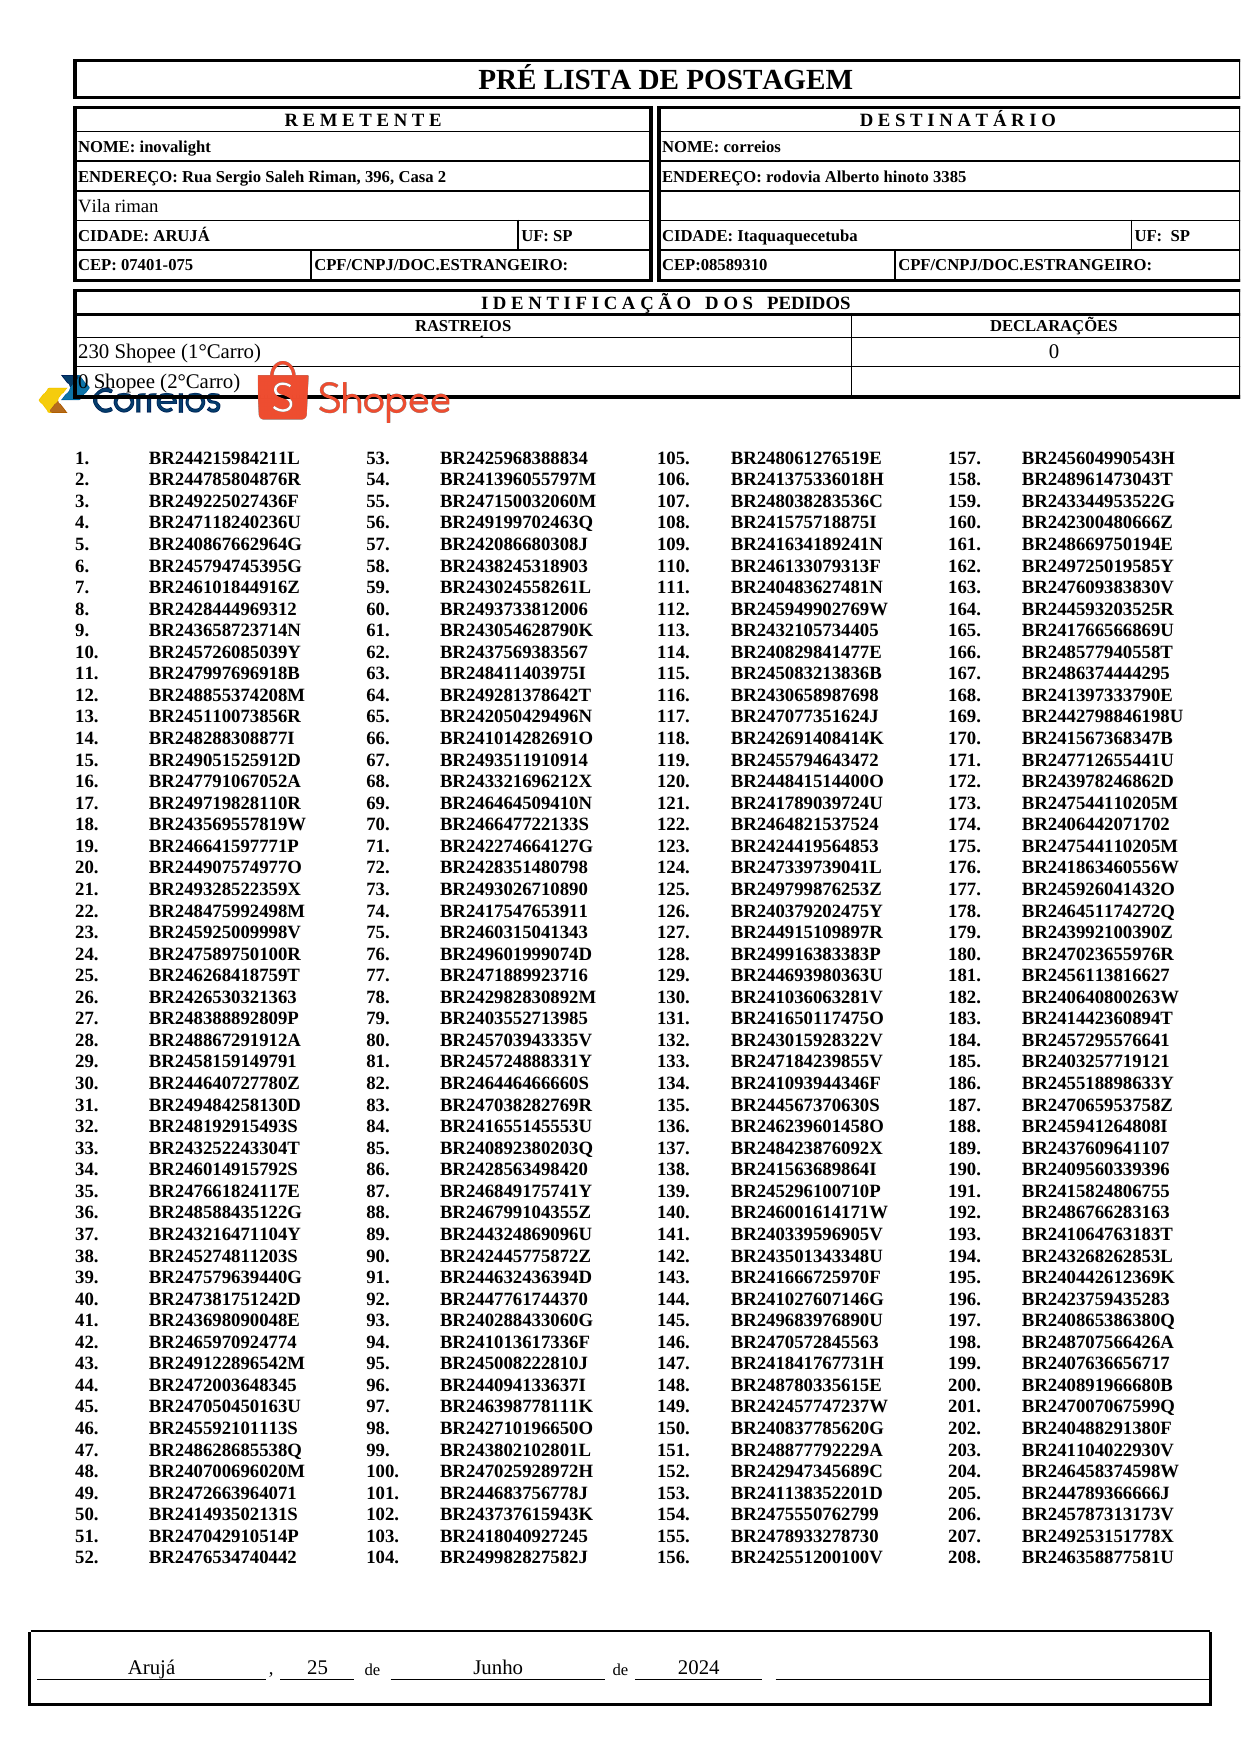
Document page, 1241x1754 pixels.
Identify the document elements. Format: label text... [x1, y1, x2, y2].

list BR242947345689C [657, 1460, 911, 1482]
list BR245794745395G [75, 554, 329, 576]
list BR2415824806755 [948, 1180, 1240, 1201]
list BR2425968388834 [366, 447, 620, 468]
list BR248628685538Q [75, 1438, 329, 1460]
list BR243698090048E [75, 1309, 329, 1331]
list BR248877792229A [657, 1438, 911, 1460]
list BR249719828110R [75, 792, 329, 813]
list BR2476534740442 [75, 1546, 329, 1568]
list BR244683756778J [366, 1482, 620, 1503]
list BR243252243304T [75, 1137, 329, 1158]
list BR2428563498420 [366, 1158, 620, 1180]
list BR243802102801L [366, 1438, 620, 1460]
list BR246464509410N [366, 792, 620, 813]
list BR247007067599Q [948, 1395, 1240, 1417]
list BR248961473043T [948, 468, 1240, 490]
list BR240829841477E [657, 641, 911, 662]
list BR242982830892M [366, 986, 620, 1007]
list BR241014282691O [366, 727, 620, 748]
list BR248577940558T [948, 641, 1240, 662]
list BR246799104355Z [366, 1201, 620, 1223]
list BR244567370630S [657, 1093, 911, 1115]
list BR243344953522G [948, 490, 1240, 511]
list BR244324869096U [366, 1223, 620, 1244]
list BR2493511910914 [366, 748, 620, 770]
list BR241375336018H [657, 468, 911, 490]
list BR241397333790E [948, 684, 1240, 705]
list BR240488291380F [948, 1417, 1240, 1438]
list BR242274664127G [366, 835, 620, 856]
list BR245592101113S [75, 1417, 329, 1438]
list BR2457295576641 [948, 1029, 1240, 1050]
list BR247184239855V [657, 1050, 911, 1072]
list BR241396055797M [366, 468, 620, 490]
list BR246849175741Y [366, 1180, 620, 1201]
list BR243658723714N [75, 619, 329, 641]
list BR240892380203Q [366, 1137, 620, 1158]
list BR249051525912D [75, 748, 329, 770]
list BR245925009998V [75, 921, 329, 943]
list BR2486766283163 [948, 1201, 1240, 1223]
list BR248192915493S [75, 1115, 329, 1137]
list BR242300480666Z [948, 511, 1240, 533]
list BR246647722133S [366, 813, 620, 835]
list BR2456113816627 [948, 964, 1240, 986]
list BR249484258130D [75, 1093, 329, 1115]
list BR247997696918B [75, 662, 329, 684]
list BR249683976890U [657, 1309, 911, 1331]
list BR248038283536C [657, 490, 911, 511]
list BR247023655976R [948, 943, 1240, 964]
list BR248411403975I [366, 662, 620, 684]
list BR2403257719121 [948, 1050, 1240, 1072]
list BR2472663964071 [75, 1482, 329, 1503]
list BR241666725970F [657, 1266, 911, 1288]
list BR2432105734405 [657, 619, 911, 641]
list BR241650117475O [657, 1007, 911, 1029]
list BR243569557819W [75, 813, 329, 835]
list BR243216471104Y [75, 1223, 329, 1244]
list BR247661824117E [75, 1180, 329, 1201]
list BR242445775872Z [366, 1244, 620, 1266]
list BR243024558261L [366, 576, 620, 598]
list BR247544110205M [948, 792, 1240, 813]
list BR2471889923716 [366, 964, 620, 986]
list BR241442360894T [948, 1007, 1240, 1029]
list BR242050429496N [366, 705, 620, 727]
list BR246239601458O [657, 1115, 911, 1137]
list BR244693980363U [657, 964, 911, 986]
list BR2472003648345 [75, 1374, 329, 1395]
list BR245724888331Y [366, 1050, 620, 1072]
list BR246358877581U [948, 1546, 1240, 1568]
list BR243321696212X [366, 770, 620, 792]
list BR248061276519E [657, 447, 911, 468]
list BR241036063281V [657, 986, 911, 1007]
list BR249328522359X [75, 878, 329, 899]
list BR241634189241N [657, 533, 911, 554]
list BR240891966680B [948, 1374, 1240, 1395]
list BR244094133637I [366, 1374, 620, 1395]
list BR243992100390Z [948, 921, 1240, 943]
list BR247038282769R [366, 1093, 620, 1115]
list BR2455794643472 [657, 748, 911, 770]
list BR244215984211L [75, 447, 329, 468]
list BR247050450163U [75, 1395, 329, 1417]
list BR244841514400O [657, 770, 911, 792]
list BR245518898633Y [948, 1072, 1240, 1093]
list BR240837785620G [657, 1417, 911, 1438]
list BR249916383383P [657, 943, 911, 964]
list BR242086680308J [366, 533, 620, 554]
list BR240867662964G [75, 533, 329, 554]
list BR241093944346F [657, 1072, 911, 1093]
list BR241027607146G [657, 1288, 911, 1309]
list BR2470572845563 [657, 1331, 911, 1352]
list BR2478933278730 [657, 1525, 911, 1546]
list BR2403552713985 [366, 1007, 620, 1029]
list BR247042910514P [75, 1525, 329, 1546]
list BR245726085039Y [75, 641, 329, 662]
list BR241567368347B [948, 727, 1240, 748]
list BR241064763183T [948, 1223, 1240, 1244]
list BR247712655441U [948, 748, 1240, 770]
list BR2406442071702 [948, 813, 1240, 835]
list BR241138352201D [657, 1482, 911, 1503]
list BR243015928322V [657, 1029, 911, 1050]
list BR241841767731H [657, 1352, 911, 1374]
list BR247589750100R [75, 943, 329, 964]
list BR2460315041343 [366, 921, 620, 943]
list BR241789039724U [657, 792, 911, 813]
list BR249199702463Q [366, 511, 620, 533]
list BR245941264808I [948, 1115, 1240, 1137]
list BR2458159149791 [75, 1050, 329, 1072]
list BR246133079313F [657, 554, 911, 576]
list BR245926041432O [948, 878, 1240, 899]
list BR248288308877I [75, 727, 329, 748]
list BR242457747237W [657, 1395, 911, 1417]
list BR242710196650O [366, 1417, 620, 1438]
list BR245604990543H [948, 447, 1240, 468]
list BR241575718875I [657, 511, 911, 533]
list BR245274811203S [75, 1244, 329, 1266]
list BR247609383830V [948, 576, 1240, 598]
list BR240288433060G [366, 1309, 620, 1331]
list BR247118240236U [75, 511, 329, 533]
list BR246001614171W [657, 1201, 911, 1223]
list BR248780335615E [657, 1374, 911, 1395]
list BR243501343348U [657, 1244, 911, 1266]
list BR247077351624J [657, 705, 911, 727]
list BR2428444969312 [75, 598, 329, 619]
list BR241493502131S [75, 1503, 329, 1525]
list BR244915109897R [657, 921, 911, 943]
list BR244632436394D [366, 1266, 620, 1288]
list BR249725019585Y [948, 554, 1240, 576]
list BR2407636656717 [948, 1352, 1240, 1374]
list BR2442798846198U [948, 705, 1240, 727]
list BR248669750194E [948, 533, 1240, 554]
list BR247544110205M [948, 835, 1240, 856]
list BR2409560339396 [948, 1158, 1240, 1180]
list BR2430658987698 [657, 684, 911, 705]
list BR249799876253Z [657, 878, 911, 899]
list BR248388892809P [75, 1007, 329, 1029]
list BR247339739041L [657, 856, 911, 878]
list BR240379202475Y [657, 899, 911, 921]
list BR246268418759T [75, 964, 329, 986]
list BR245296100710P [657, 1180, 911, 1201]
list BR247791067052A [75, 770, 329, 792]
list BR247065953758Z [948, 1093, 1240, 1115]
list BR2426530321363 [75, 986, 329, 1007]
list BR2437569383567 [366, 641, 620, 662]
list BR240640800263W [948, 986, 1240, 1007]
list BR245949902769W [657, 598, 911, 619]
list BR240483627481N [657, 576, 911, 598]
list BR248707566426A [948, 1331, 1240, 1352]
list BR240865386380Q [948, 1309, 1240, 1331]
list BR2475550762799 [657, 1503, 911, 1525]
list BR248588435122G [75, 1201, 329, 1223]
list BR241563689864I [657, 1158, 911, 1180]
list BR2423759435283 [948, 1288, 1240, 1309]
list BR246458374598W [948, 1460, 1240, 1482]
list BR244789366666J [948, 1482, 1240, 1503]
list BR243737615943K [366, 1503, 620, 1525]
list BR249122896542M [75, 1352, 329, 1374]
list BR249982827582J [366, 1546, 620, 1568]
list BR240442612369K [948, 1266, 1240, 1288]
list BR2418040927245 [366, 1525, 620, 1546]
list BR2464821537524 [657, 813, 911, 835]
list BR240700696020M [75, 1460, 329, 1482]
list BR249225027436F [75, 490, 329, 511]
list BR241655145553U [366, 1115, 620, 1137]
list BR243978246862D [948, 770, 1240, 792]
list BR241104022930V [948, 1438, 1240, 1460]
list BR248855374208M [75, 684, 329, 705]
list BR244785804876R [75, 468, 329, 490]
list BR247025928972H [366, 1460, 620, 1482]
list BR246014915792S [75, 1158, 329, 1180]
list BR248867291912A [75, 1029, 329, 1050]
list BR241013617336F [366, 1331, 620, 1352]
list BR241766566869U [948, 619, 1240, 641]
list BR247150032060M [366, 490, 620, 511]
list BR246641597771P [75, 835, 329, 856]
list BR249281378642T [366, 684, 620, 705]
list BR244907574977O [75, 856, 329, 878]
list BR2447761744370 [366, 1288, 620, 1309]
list BR249253151778X [948, 1525, 1240, 1546]
list BR249601999074D [366, 943, 620, 964]
list BR243054628790K [366, 619, 620, 641]
list BR2428351480798 [366, 856, 620, 878]
list BR248475992498M [75, 899, 329, 921]
list BR241863460556W [948, 856, 1240, 878]
list BR247579639440G [75, 1266, 329, 1288]
list BR2437609641107 [948, 1137, 1240, 1158]
list BR2493733812006 [366, 598, 620, 619]
list BR2493026710890 [366, 878, 620, 899]
list BR242551200100V [657, 1546, 911, 1568]
list BR246101844916Z [75, 576, 329, 598]
list BR242691408414K [657, 727, 911, 748]
list BR245110073856R [75, 705, 329, 727]
list BR240339596905V [657, 1223, 911, 1244]
list BR246398778111K [366, 1395, 620, 1417]
list BR243268262853L [948, 1244, 1240, 1266]
list BR2417547653911 [366, 899, 620, 921]
list BR246451174272Q [948, 899, 1240, 921]
list BR244640727780Z [75, 1072, 329, 1093]
list BR245008222810J [366, 1352, 620, 1374]
list BR245083213836B [657, 662, 911, 684]
list BR245787313173V [948, 1503, 1240, 1525]
list BR247381751242D [75, 1288, 329, 1309]
list BR2424419564853 [657, 835, 911, 856]
list BR2465970924774 [75, 1331, 329, 1352]
list BR2438245318903 [366, 554, 620, 576]
list BR246446466660S [366, 1072, 620, 1093]
list BR248423876092X [657, 1137, 911, 1158]
list BR244593203525R [948, 598, 1240, 619]
list BR245703943335V [366, 1029, 620, 1050]
list BR2486374444295 [948, 662, 1240, 684]
